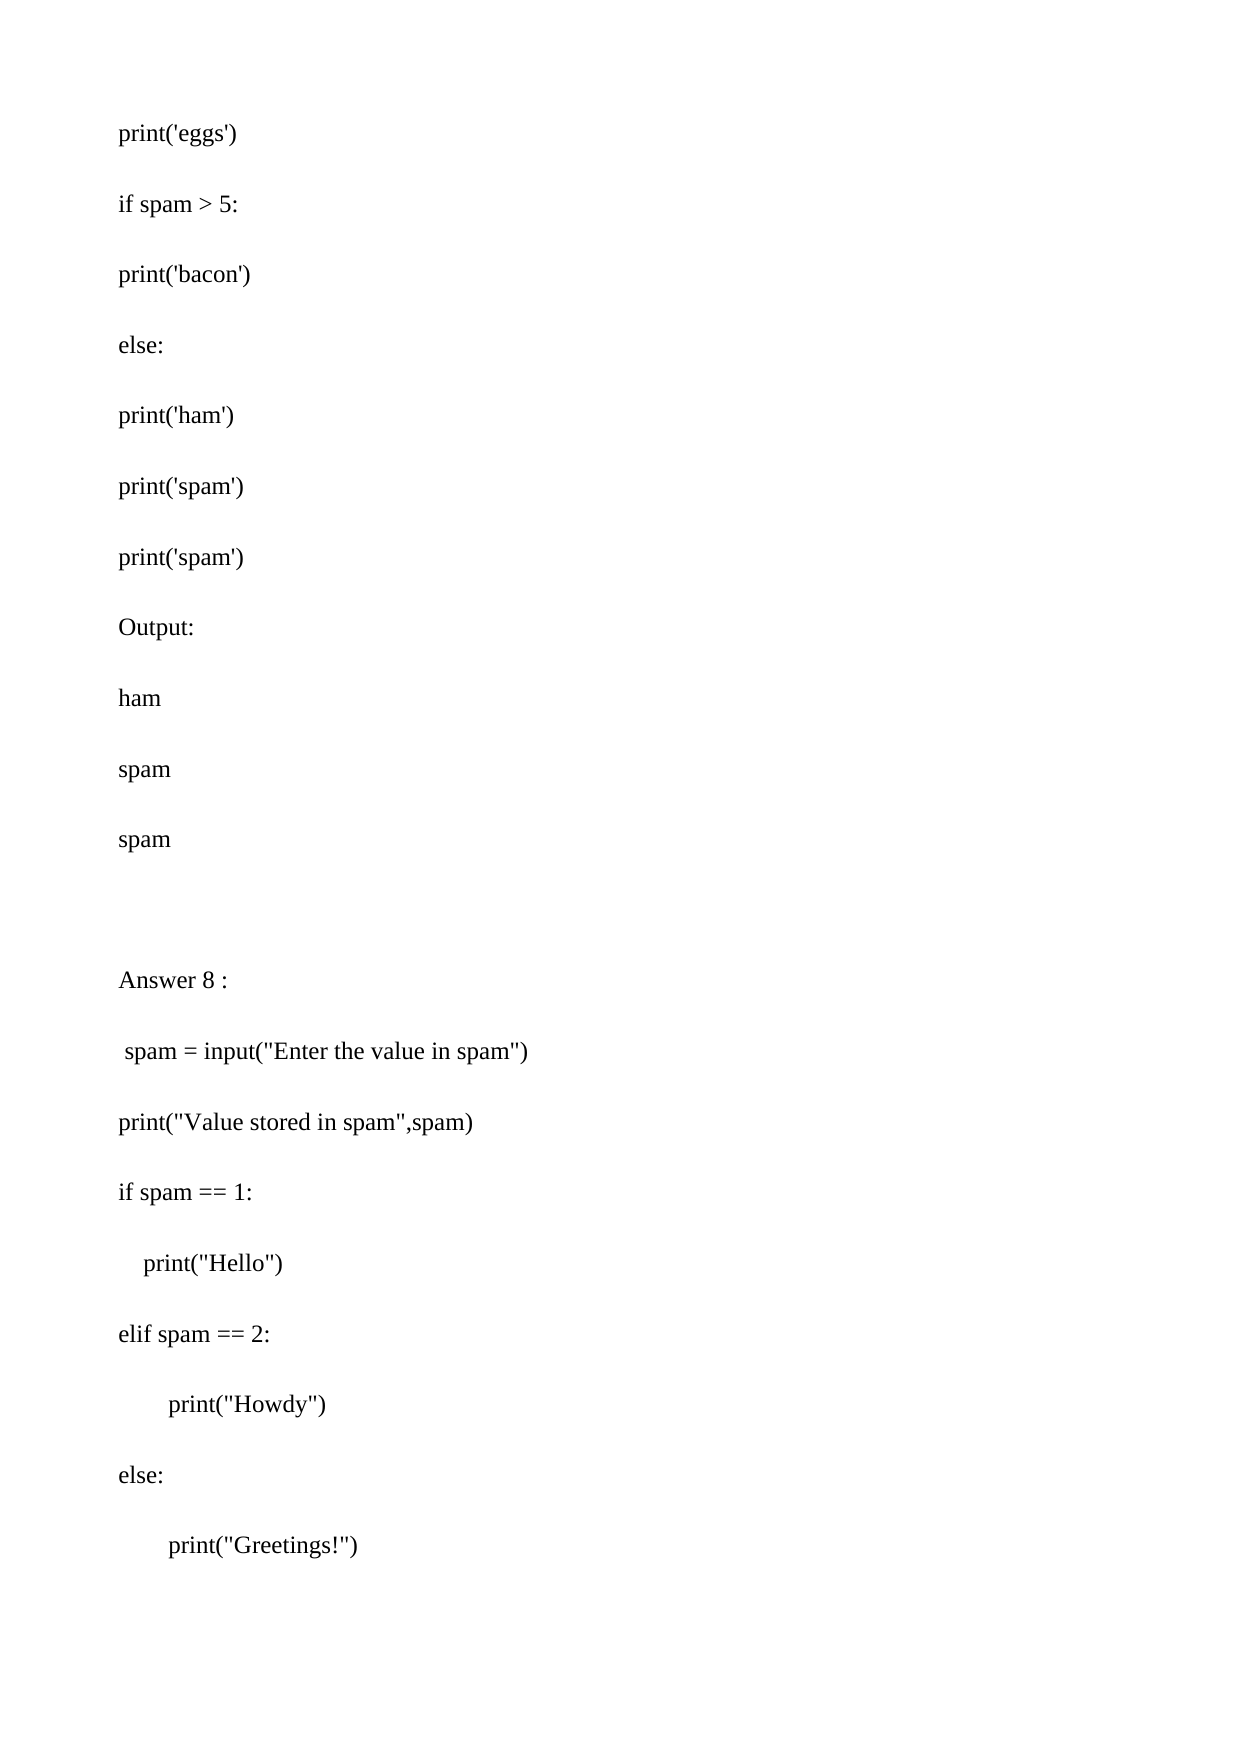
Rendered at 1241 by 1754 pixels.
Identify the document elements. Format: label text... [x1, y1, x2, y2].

text if spam > 5: [118, 189, 1122, 217]
text if spam == 1: [118, 1177, 1122, 1206]
text spam [118, 754, 1122, 782]
text else: [118, 330, 1122, 359]
text print("Hello") [118, 1248, 1122, 1277]
text print('spam') [118, 471, 1122, 500]
text print('spam') [118, 542, 1122, 571]
text Answer 8 : [118, 966, 1122, 994]
text else: [118, 1460, 1122, 1489]
text print("Value stored in spam",spam) [118, 1107, 1122, 1136]
text ham [118, 683, 1122, 712]
text spam = input("Enter the value in spam") [118, 1036, 1122, 1065]
text elif spam == 2: [118, 1319, 1122, 1347]
text print("Greetings!") [118, 1531, 1122, 1559]
text print("Howdy") [118, 1389, 1122, 1418]
text print('eggs') [118, 118, 1122, 147]
text print('bacon') [118, 259, 1122, 288]
text Output: [118, 612, 1122, 641]
text spam [118, 824, 1122, 853]
text print('ham') [118, 401, 1122, 429]
